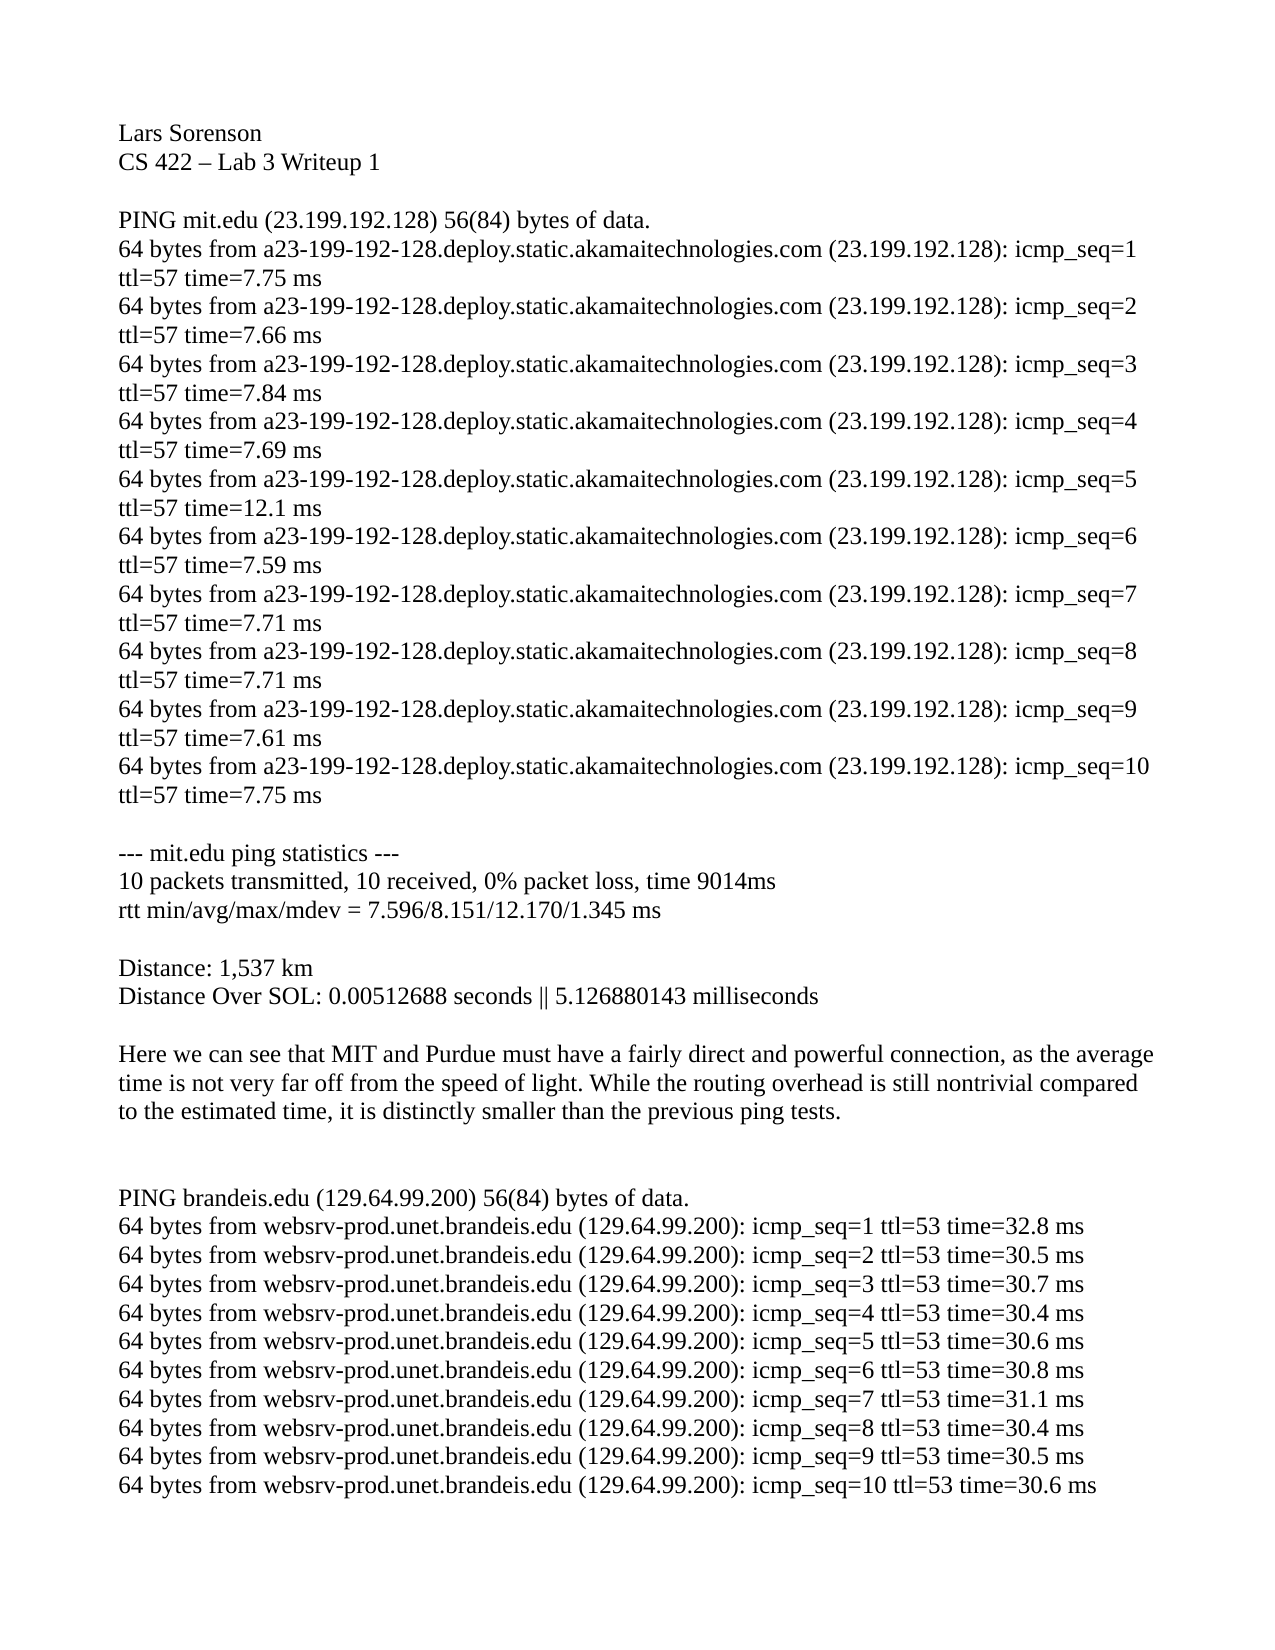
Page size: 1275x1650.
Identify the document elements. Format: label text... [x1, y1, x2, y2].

text 64 bytes from websrv-prod.unet.brandeis.edu (129.64.99.200): icmp_seq=8 ttl=53 time=30.4 ms [118, 1413, 1157, 1441]
text 64 bytes from websrv-prod.unet.brandeis.edu (129.64.99.200): icmp_seq=9 ttl=53 time=30.5 ms [118, 1441, 1157, 1470]
text Distance: 1,537 km [118, 953, 1157, 981]
text rtt min/avg/max/mdev = 7.596/8.151/12.170/1.345 ms [118, 895, 1157, 924]
text 64 bytes from a23-199-192-128.deploy.static.akamaitechnologies.com (23.199.192.128): icmp_seq=8 ttl=57 time=7.71 ms [118, 636, 1157, 694]
text 64 bytes from a23-199-192-128.deploy.static.akamaitechnologies.com (23.199.192.128): icmp_seq=6 ttl=57 time=7.59 ms [118, 521, 1157, 579]
text 64 bytes from websrv-prod.unet.brandeis.edu (129.64.99.200): icmp_seq=7 ttl=53 time=31.1 ms [118, 1384, 1157, 1413]
text 64 bytes from websrv-prod.unet.brandeis.edu (129.64.99.200): icmp_seq=5 ttl=53 time=30.6 ms [118, 1326, 1157, 1355]
text 64 bytes from websrv-prod.unet.brandeis.edu (129.64.99.200): icmp_seq=4 ttl=53 time=30.4 ms [118, 1298, 1157, 1326]
text 64 bytes from a23-199-192-128.deploy.static.akamaitechnologies.com (23.199.192.128): icmp_seq=10 ttl=57 time=7.75 ms [118, 751, 1157, 809]
text 64 bytes from websrv-prod.unet.brandeis.edu (129.64.99.200): icmp_seq=1 ttl=53 time=32.8 ms [118, 1211, 1157, 1240]
text 64 bytes from websrv-prod.unet.brandeis.edu (129.64.99.200): icmp_seq=2 ttl=53 time=30.5 ms [118, 1240, 1157, 1269]
text --- mit.edu ping statistics --- [118, 838, 1157, 866]
text 64 bytes from a23-199-192-128.deploy.static.akamaitechnologies.com (23.199.192.128): icmp_seq=3 ttl=57 time=7.84 ms [118, 349, 1157, 406]
text 64 bytes from websrv-prod.unet.brandeis.edu (129.64.99.200): icmp_seq=3 ttl=53 time=30.7 ms [118, 1269, 1157, 1298]
text PING mit.edu (23.199.192.128) 56(84) bytes of data. [118, 205, 1157, 234]
text 64 bytes from a23-199-192-128.deploy.static.akamaitechnologies.com (23.199.192.128): icmp_seq=2 ttl=57 time=7.66 ms [118, 291, 1157, 349]
text 10 packets transmitted, 10 received, 0% packet loss, time 9014ms [118, 866, 1157, 895]
text Distance Over SOL: 0.00512688 seconds || 5.126880143 milliseconds [118, 981, 1157, 1010]
text 64 bytes from websrv-prod.unet.brandeis.edu (129.64.99.200): icmp_seq=6 ttl=53 time=30.8 ms [118, 1355, 1157, 1384]
text 64 bytes from a23-199-192-128.deploy.static.akamaitechnologies.com (23.199.192.128): icmp_seq=1 ttl=57 time=7.75 ms [118, 234, 1157, 291]
text 64 bytes from a23-199-192-128.deploy.static.akamaitechnologies.com (23.199.192.128): icmp_seq=4 ttl=57 time=7.69 ms [118, 406, 1157, 464]
text Here we can see that MIT and Purdue must have a fairly direct and powerful connection, as the average time is not very far off from the speed of light. While the routing overhead is still nontrivial compared to the estimated time, it is distinctly smaller than the previous ping tests. [118, 1039, 1157, 1125]
text 64 bytes from a23-199-192-128.deploy.static.akamaitechnologies.com (23.199.192.128): icmp_seq=5 ttl=57 time=12.1 ms [118, 464, 1157, 521]
text 64 bytes from websrv-prod.unet.brandeis.edu (129.64.99.200): icmp_seq=10 ttl=53 time=30.6 ms [118, 1470, 1157, 1499]
text 64 bytes from a23-199-192-128.deploy.static.akamaitechnologies.com (23.199.192.128): icmp_seq=9 ttl=57 time=7.61 ms [118, 694, 1157, 751]
text 64 bytes from a23-199-192-128.deploy.static.akamaitechnologies.com (23.199.192.128): icmp_seq=7 ttl=57 time=7.71 ms [118, 579, 1157, 636]
text PING brandeis.edu (129.64.99.200) 56(84) bytes of data. [118, 1183, 1157, 1211]
